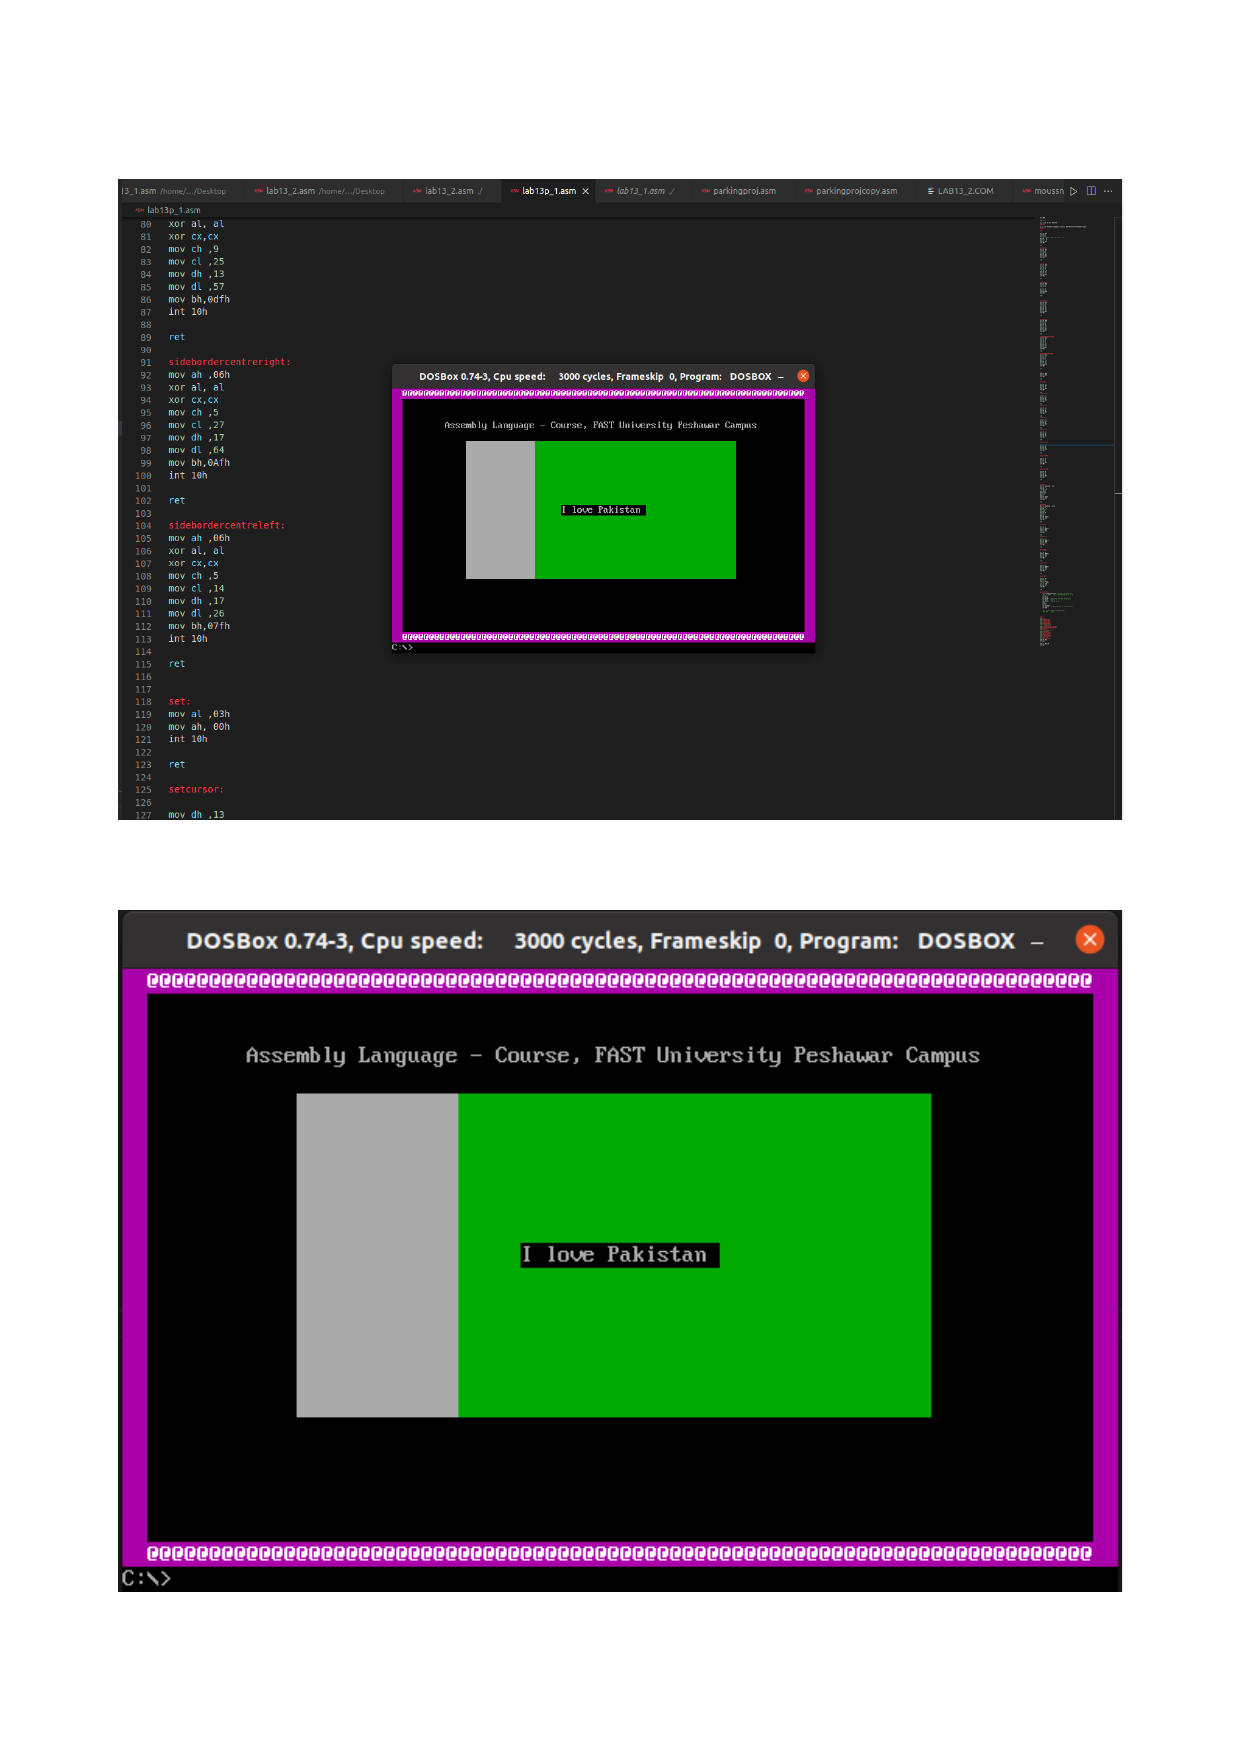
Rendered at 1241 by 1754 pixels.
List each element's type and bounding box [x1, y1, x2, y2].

picture [118, 910, 1123, 1592]
picture [118, 179, 1123, 820]
